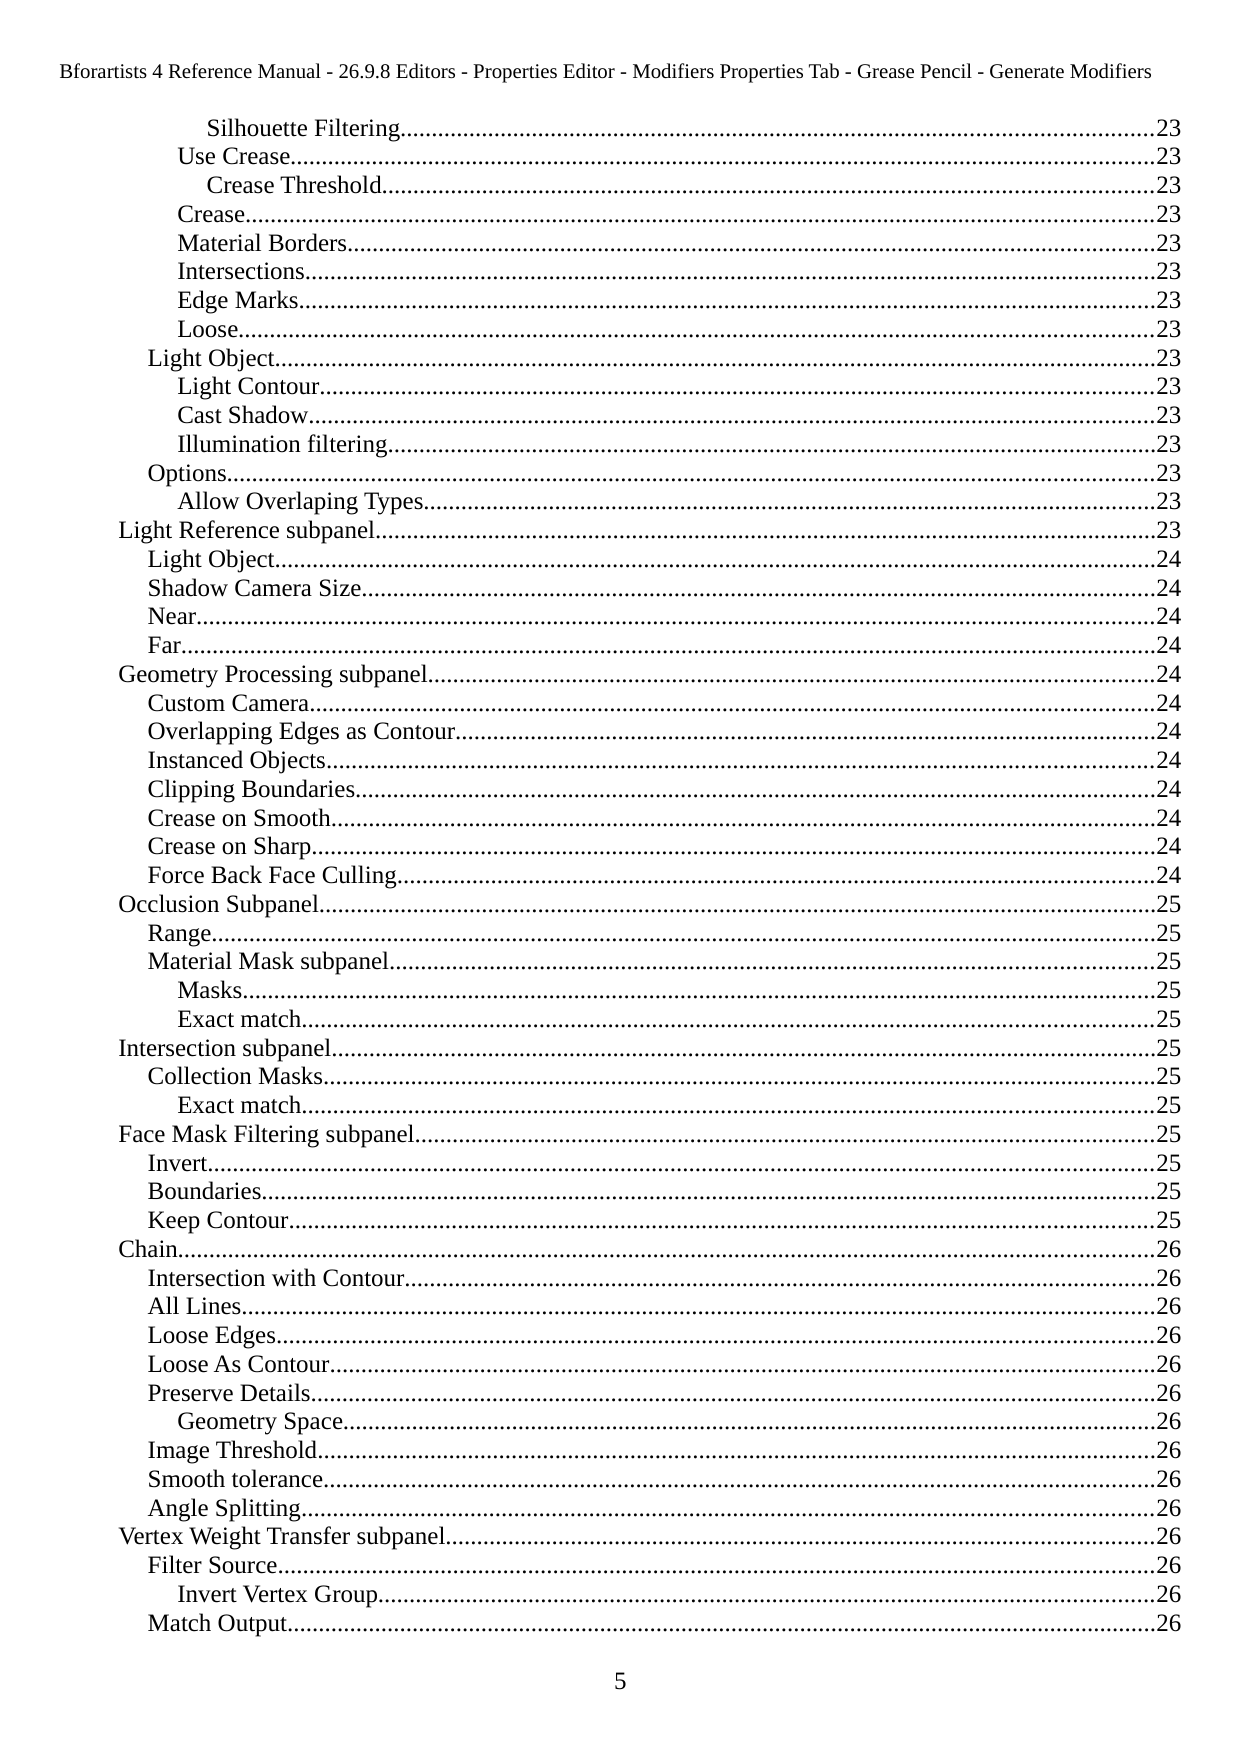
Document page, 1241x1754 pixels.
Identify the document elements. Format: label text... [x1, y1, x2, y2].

text Geometry Processing subpanel 24 [118, 659, 1181, 688]
text Occlusion Subpanel 25 [118, 889, 1181, 918]
text Light Object 24 [147, 544, 1181, 573]
text Instanced Objects 24 [147, 745, 1181, 774]
text Cast Shadow 23 [177, 400, 1181, 429]
text Chain 26 [118, 1234, 1181, 1263]
text Force Back Face Culling 24 [147, 860, 1181, 889]
text Exact match 25 [177, 1090, 1181, 1119]
text Smooth tolerance 26 [147, 1464, 1181, 1493]
text Material Borders 23 [177, 228, 1181, 256]
text Loose As Contour 26 [147, 1349, 1181, 1378]
text Overlapping Edges as Contour 24 [147, 716, 1181, 745]
text Options 23 [147, 458, 1181, 486]
text Match Output 26 [147, 1608, 1181, 1636]
text Range 25 [147, 918, 1181, 946]
text Face Mask Filtering subpanel 25 [118, 1119, 1181, 1148]
text Light Object 23 [147, 343, 1181, 371]
text Vertex Weight Transfer subpanel 26 [118, 1521, 1181, 1550]
text Silhouette Filtering 23 [206, 113, 1181, 141]
text Shadow Camera Size 24 [147, 573, 1181, 601]
text Custom Camera 24 [147, 688, 1181, 716]
text Crease on Sharp 24 [147, 831, 1181, 860]
text Collection Masks 25 [147, 1061, 1181, 1090]
text Intersection subpanel 25 [118, 1033, 1181, 1061]
text Angle Splitting 26 [147, 1493, 1181, 1521]
text Crease on Smooth 24 [147, 803, 1181, 831]
text Masks 25 [177, 975, 1181, 1004]
text Near 24 [147, 601, 1181, 630]
text Loose Edges 26 [147, 1320, 1181, 1349]
text Crease 23 [177, 199, 1181, 228]
text Loose 23 [177, 314, 1181, 343]
text Image Threshold 26 [147, 1435, 1181, 1464]
text Far 24 [147, 630, 1181, 659]
text Intersections 23 [177, 256, 1181, 285]
text Crease Threshold 23 [206, 170, 1181, 199]
text Invert Vertex Group 26 [177, 1579, 1181, 1608]
text Clipping Boundaries 24 [147, 774, 1181, 803]
text Filter Source 26 [147, 1550, 1181, 1579]
text Edge Marks 23 [177, 285, 1181, 314]
text Allow Overlaping Types 23 [177, 486, 1181, 515]
text Invert 25 [147, 1148, 1181, 1176]
text Intersection with Contour 26 [147, 1263, 1181, 1291]
text Preserve Details 26 [147, 1378, 1181, 1406]
text Use Crease 23 [177, 141, 1181, 170]
text Light Reference subpanel 23 [118, 515, 1181, 544]
text Material Mask subpanel 25 [147, 946, 1181, 975]
text Boundaries 25 [147, 1176, 1181, 1205]
text Geometry Space 26 [177, 1406, 1181, 1435]
text Light Contour 23 [177, 371, 1181, 400]
text All Lines 26 [147, 1291, 1181, 1320]
text Exact match 25 [177, 1004, 1181, 1033]
text Illumination filtering 23 [177, 429, 1181, 458]
text Keep Contour 25 [147, 1205, 1181, 1234]
